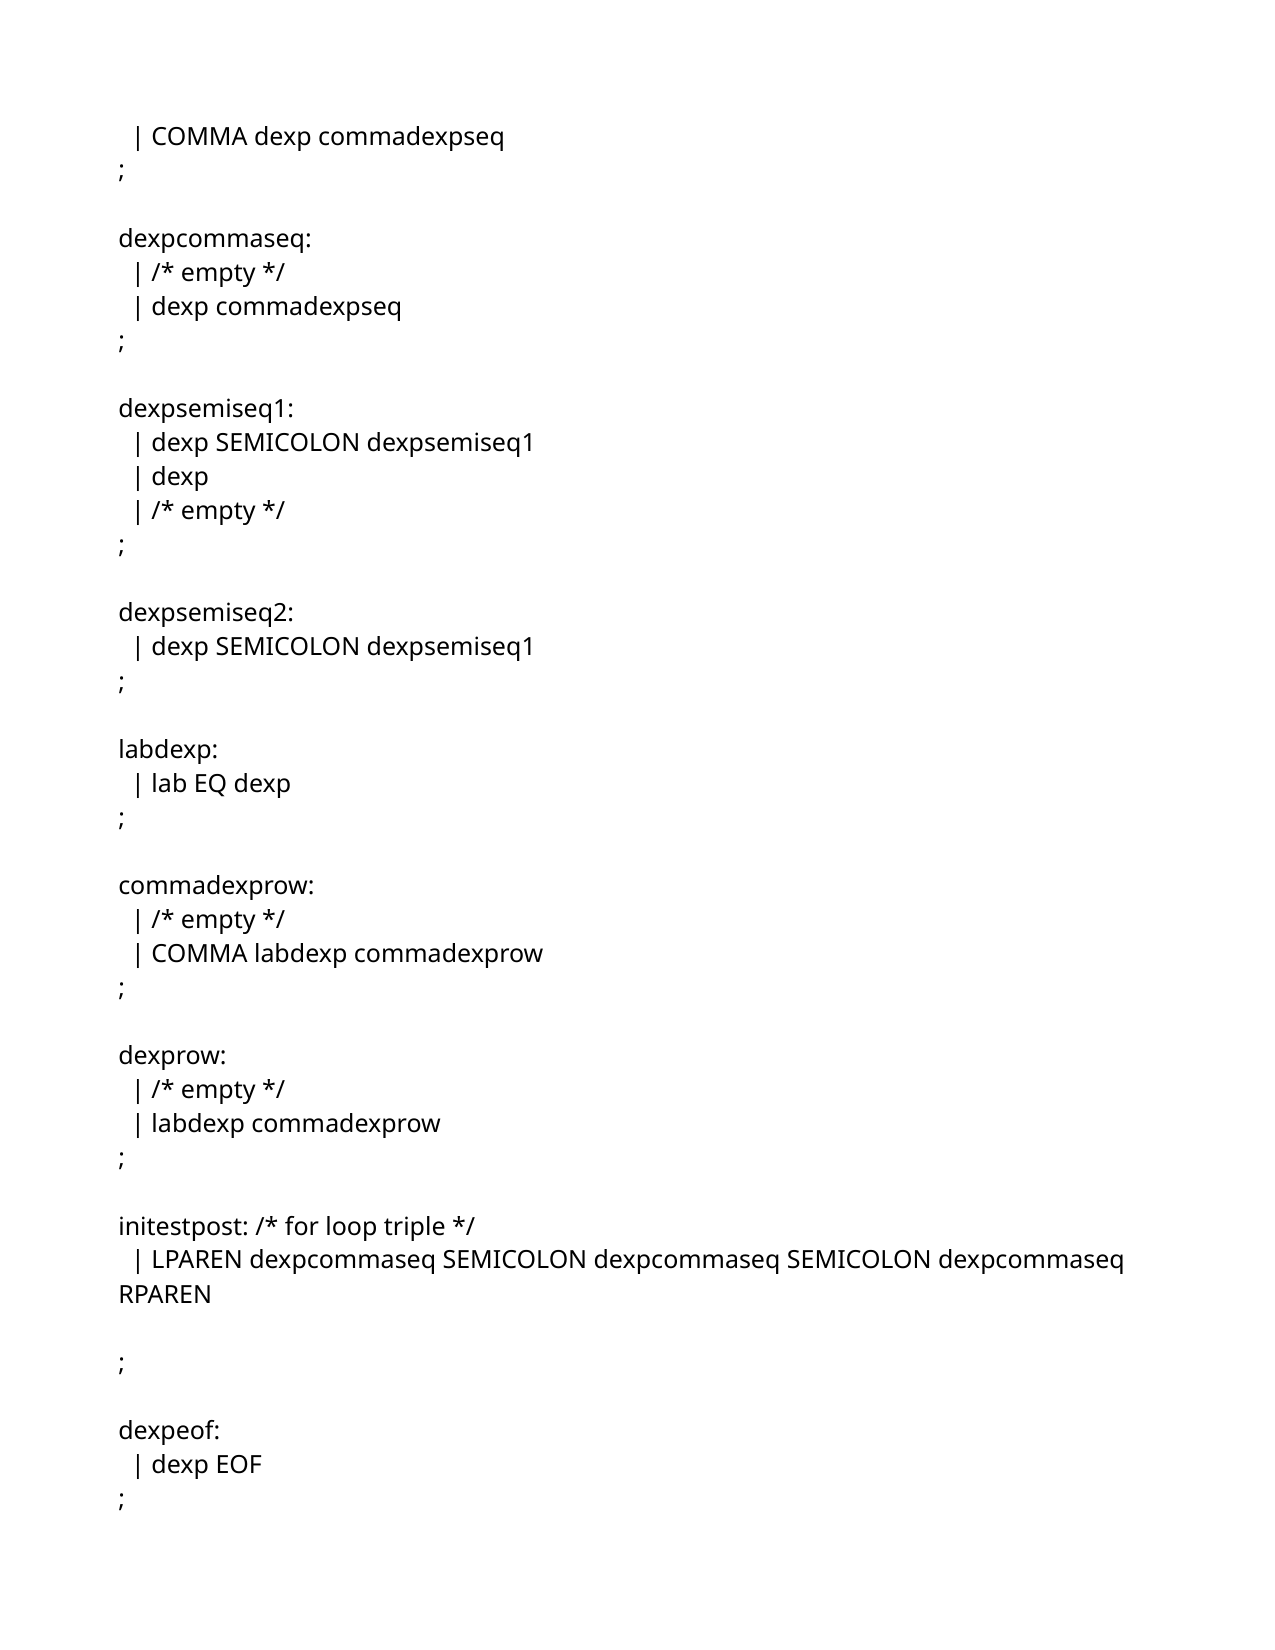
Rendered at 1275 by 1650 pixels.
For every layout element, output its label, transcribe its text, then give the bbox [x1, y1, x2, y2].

text ; [118, 970, 1157, 1004]
text commadexprow: [118, 867, 1157, 902]
text dexpeof: [118, 1412, 1157, 1447]
text | lab EQ dexp [118, 765, 1157, 799]
text | /* empty */ [118, 1072, 1157, 1106]
text | dexp SEMICOLON dexpsemiseq1 [118, 629, 1157, 663]
text dexpsemiseq2: [118, 595, 1157, 629]
text dexpcommaseq: [118, 220, 1157, 254]
text ; [118, 1140, 1157, 1174]
text ; [118, 527, 1157, 561]
text | LPAREN dexpcommaseq SEMICOLON dexpcommaseq SEMICOLON dexpcommaseq RPAREN [118, 1242, 1157, 1310]
text ; [118, 152, 1157, 186]
text | COMMA labdexp commadexprow [118, 936, 1157, 970]
text ; [118, 1481, 1157, 1515]
text initestpost: /* for loop triple */ [118, 1208, 1157, 1242]
text | COMMA dexp commadexpseq [118, 118, 1157, 152]
text labdexp: [118, 731, 1157, 765]
text ; [118, 663, 1157, 697]
text | dexp EOF [118, 1447, 1157, 1481]
text ; [118, 322, 1157, 357]
text dexprow: [118, 1038, 1157, 1072]
text | dexp [118, 459, 1157, 493]
text ; [118, 1344, 1157, 1378]
text | /* empty */ [118, 493, 1157, 527]
text | /* empty */ [118, 254, 1157, 288]
text | dexp SEMICOLON dexpsemiseq1 [118, 425, 1157, 459]
text | /* empty */ [118, 902, 1157, 936]
text | labdexp commadexprow [118, 1106, 1157, 1140]
text dexpsemiseq1: [118, 391, 1157, 425]
text ; [118, 799, 1157, 833]
text | dexp commadexpseq [118, 288, 1157, 322]
